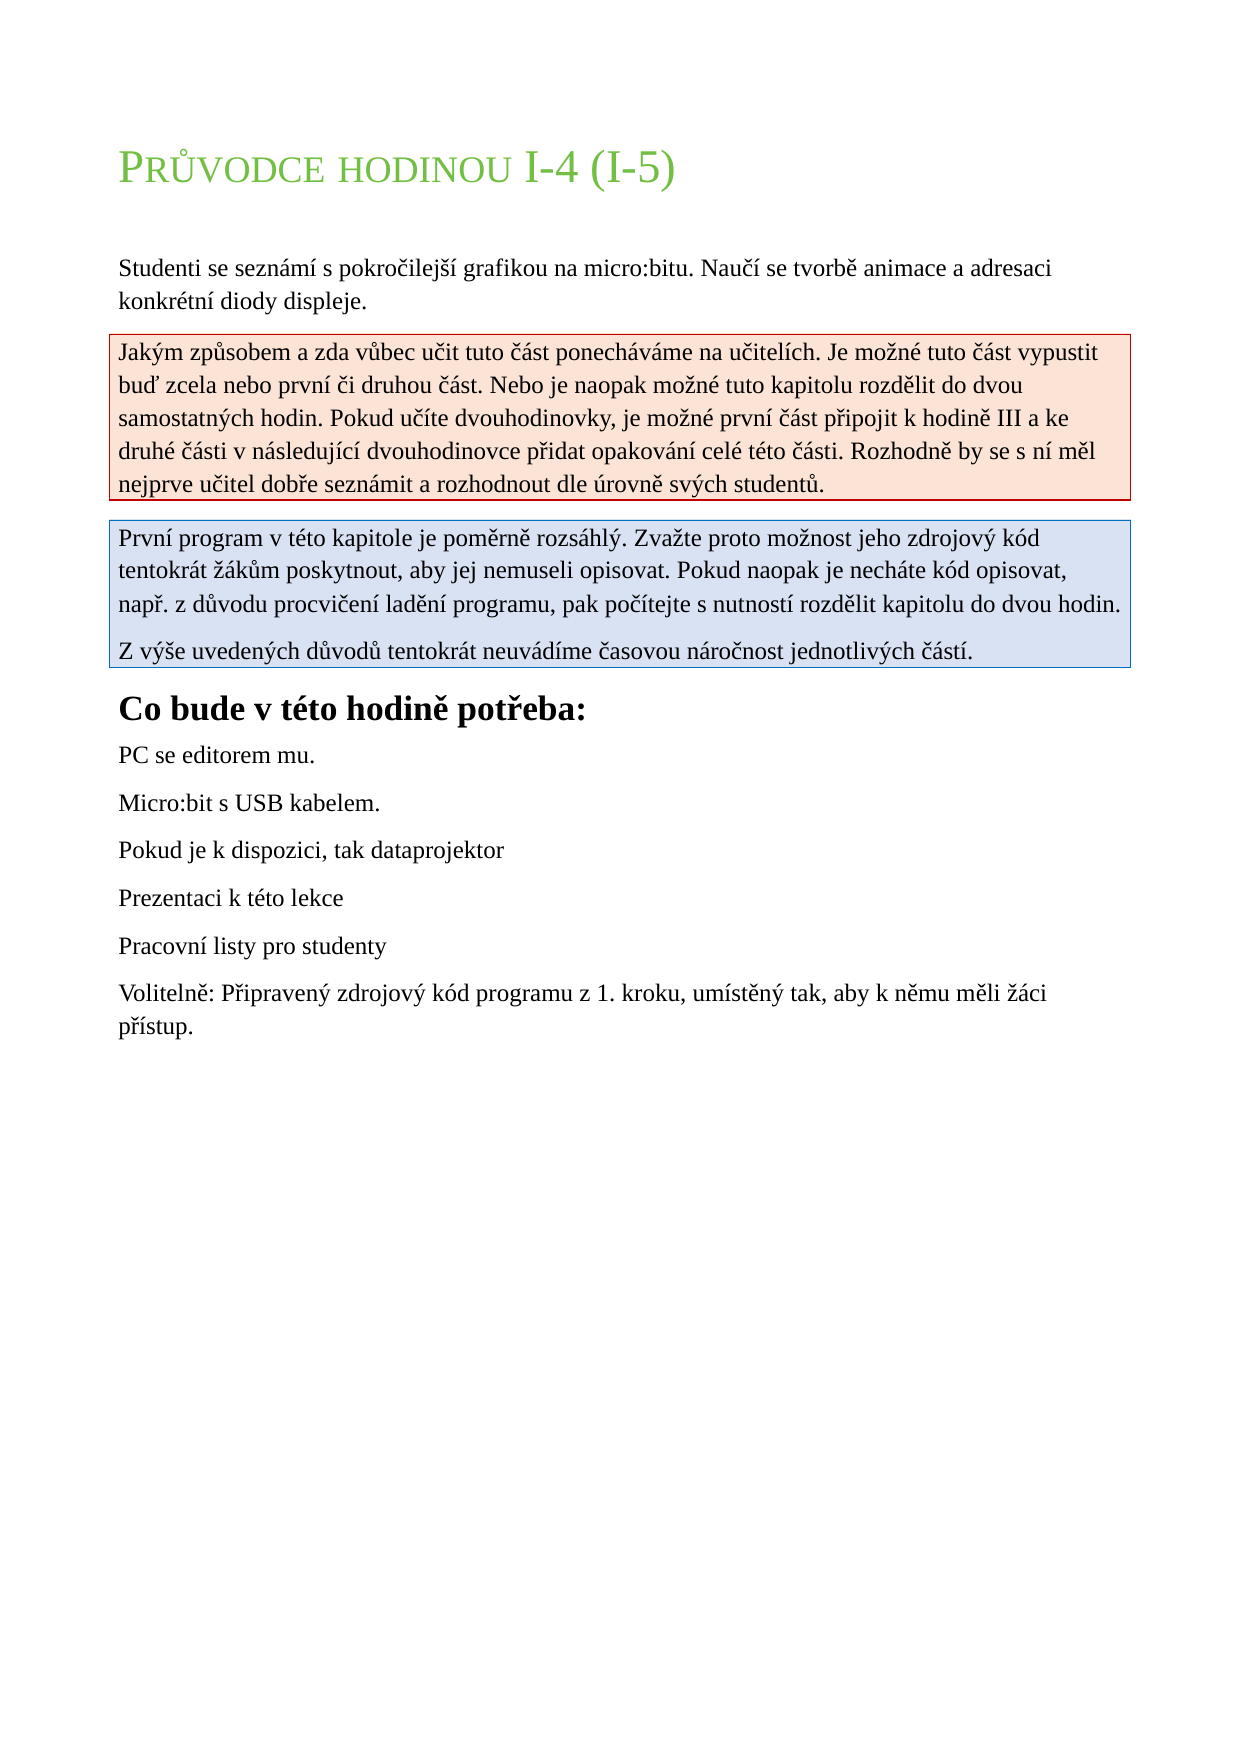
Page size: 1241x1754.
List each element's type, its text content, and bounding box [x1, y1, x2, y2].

subtitle Průvodce hodinou I-4 (I-5) [118, 139, 1122, 193]
text Jakým způsobem a zda vůbec učit tuto část ponecháváme na učitelích. Je možné tuto část vypustit buď zcela nebo první či druhou část. Nebo je naopak možné tuto kapitolu rozdělit do dvou samostatných hodin. Pokud učíte dvouhodinovky, je možné první část připojit k hodině III a ke druhé části v následující dvouhodinovce přidat opakování celé této části. Rozhodně by se s ní měl nejprve učitel dobře seznámit a rozhodnout dle úrovně svých studentů. [110, 335, 1130, 499]
subtitle Co bude v této hodině potřeba: [118, 687, 1122, 728]
text První program v této kapitole je poměrně rozsáhlý. Zvažte proto možnost jeho zdrojový kód tentokrát žákům poskytnout, aby jej nemuseli opisovat. Pokud naopak je necháte kód opisovat, např. z důvodu procvičení ladění programu, pak počítejte s nutností rozdělit kapitolu do dvou hodin. [110, 521, 1130, 617]
list Studenti se seznámí s pokročilejší grafikou na micro:bitu. Naučí se tvorbě animace a adresaci konkrétní diody displeje. [118, 253, 1122, 315]
list Volitelně: Připravený zdrojový kód programu z 1. kroku, umístěný tak, aby k němu měli žáci přístup. [118, 978, 1122, 1040]
list Pokud je k dispozici, tak dataprojektor [118, 836, 1122, 864]
list Pracovní listy pro studenty [118, 931, 1122, 959]
list Micro:bit s USB kabelem. [118, 788, 1122, 817]
list Prezentaci k této lekce [118, 883, 1122, 912]
list PC se editorem mu. [118, 740, 1122, 769]
text Z výše uvedených důvodů tentokrát neuvádíme časovou náročnost jednotlivých částí. [110, 633, 1130, 667]
